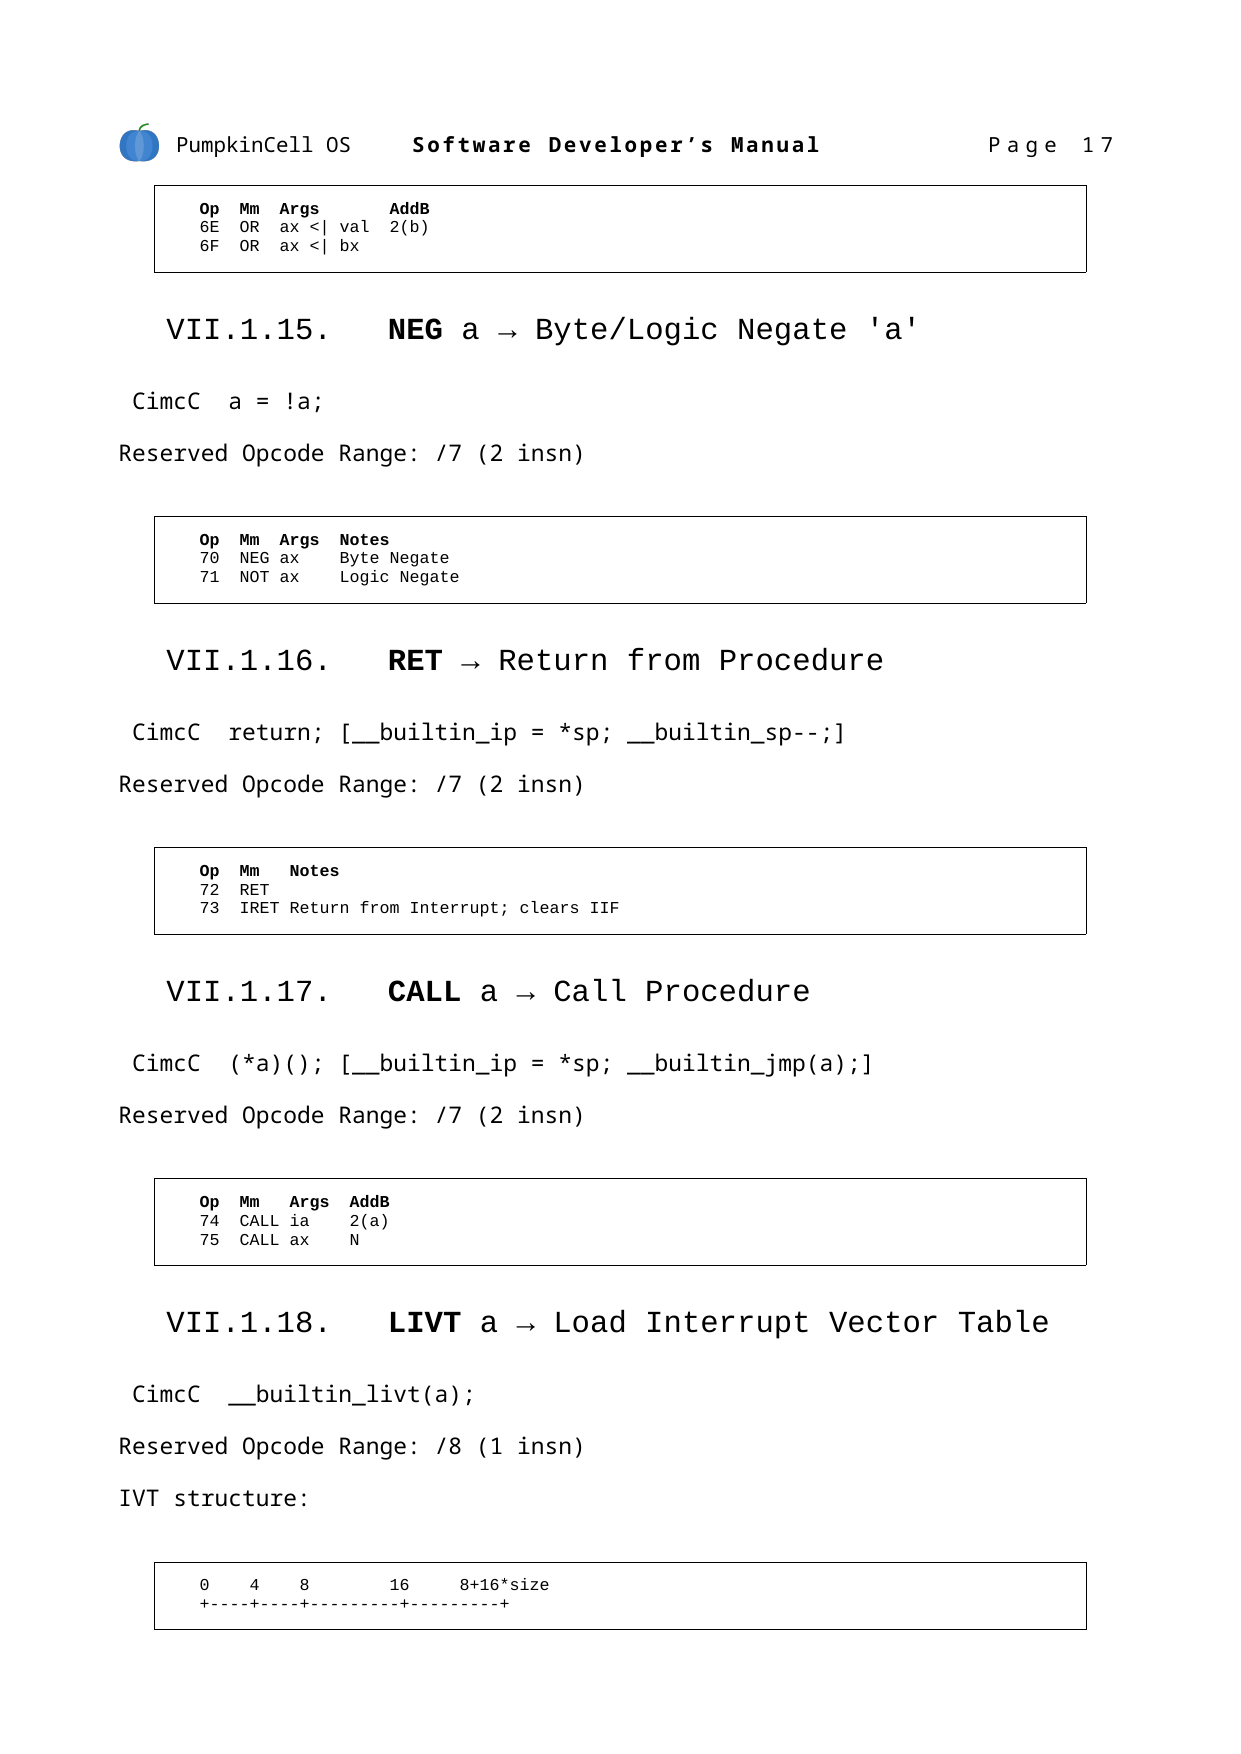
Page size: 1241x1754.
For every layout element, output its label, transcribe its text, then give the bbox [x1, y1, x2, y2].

text +----+----+---------+---------+ [155, 1580, 1086, 1629]
text CimcC (*a)(); [__builtin_ip = *sp; __builtin_jmp(a);] [118, 1047, 1122, 1078]
picture [115, 118, 164, 167]
subtitle CALL a → Call Procedure [166, 976, 1122, 1011]
text CimcC __builtin_livt(a); [118, 1378, 1122, 1409]
text 0 4 8 16 8+16*size [155, 1563, 1086, 1580]
text Reserved Opcode Range: /8 (1 insn) [118, 1430, 1122, 1461]
text 73 IRET Return from Interrupt; clears IIF [155, 885, 1086, 934]
text Reserved Opcode Range: /7 (2 insn) [118, 768, 1122, 799]
text 6F OR ax <| bx [155, 223, 1086, 272]
text 74 CALL ia 2(a) [155, 1197, 1086, 1216]
subtitle LIVT a → Load Interrupt Vector Table [166, 1307, 1122, 1342]
text Op Mm Args AddB [155, 186, 1086, 204]
text 70 NEG ax Byte Negate [155, 535, 1086, 554]
text 71 NOT ax Logic Negate [155, 554, 1086, 603]
text CimcC a = !a; [118, 384, 1122, 416]
text Reserved Opcode Range: /7 (2 insn) [118, 437, 1122, 468]
text Reserved Opcode Range: /7 (2 insn) [118, 1099, 1122, 1130]
text IVT structure: [118, 1482, 1122, 1513]
text Op Mm Args AddB [155, 1179, 1086, 1197]
text Op Mm Args Notes [155, 517, 1086, 535]
text 6E OR ax <| val 2(b) [155, 204, 1086, 223]
text 72 RET [155, 866, 1086, 885]
subtitle RET → Return from Procedure [166, 645, 1122, 679]
text 75 CALL ax N [155, 1216, 1086, 1265]
text CimcC return; [__builtin_ip = *sp; __builtin_sp--;] [118, 716, 1122, 747]
subtitle NEG a → Byte/Logic Negate 'a' [166, 314, 1122, 348]
text Op Mm Notes [155, 848, 1086, 866]
